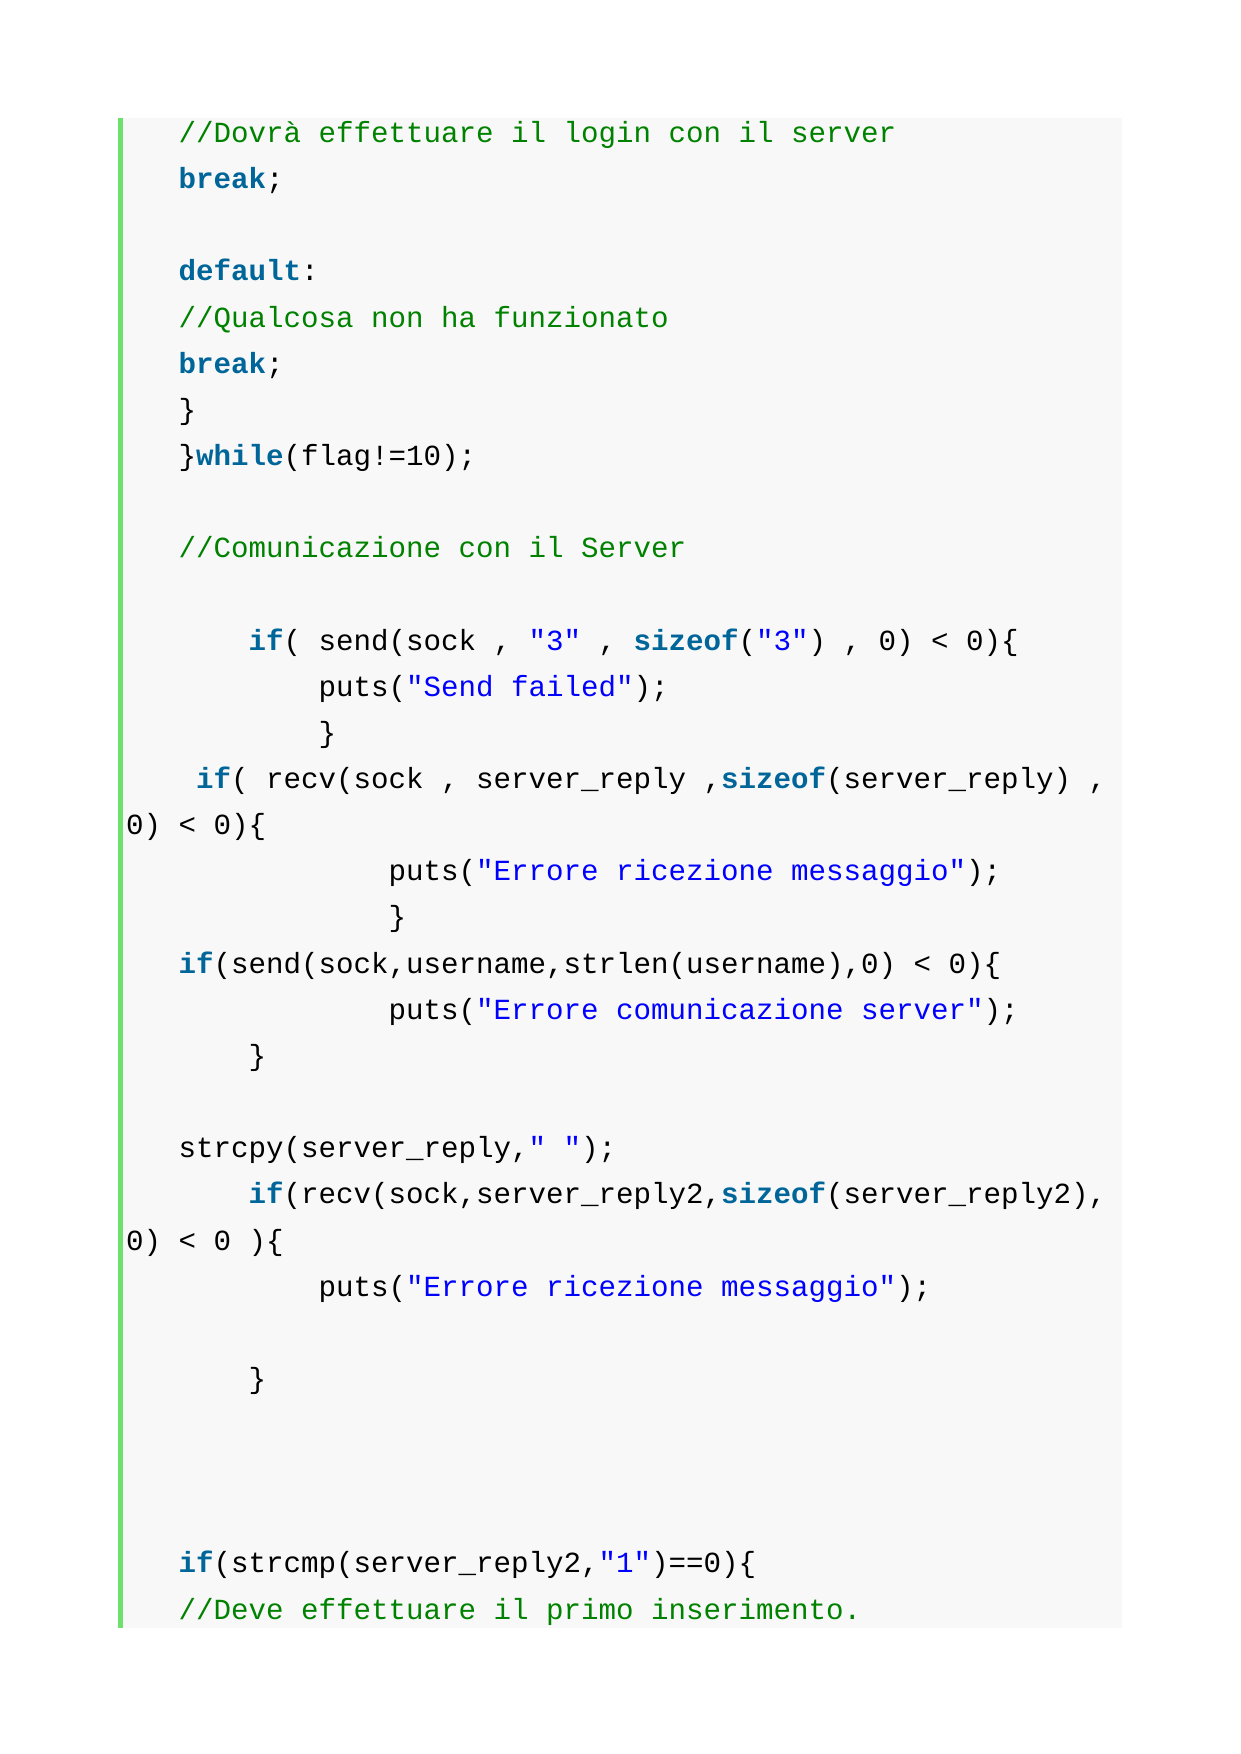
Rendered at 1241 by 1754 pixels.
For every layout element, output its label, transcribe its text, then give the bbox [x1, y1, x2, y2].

text puts("Errore comunicazione server"); [123, 995, 1122, 1028]
text //Dovrà effettuare il login con il server [123, 118, 1122, 151]
text } [123, 395, 1122, 428]
text puts("Send failed"); [123, 672, 1122, 705]
text if(send(sock,username,strlen(username),0) < 0){ [123, 949, 1122, 982]
text //Deve effettuare il primo inserimento. [123, 1595, 1122, 1628]
text } [123, 718, 1122, 751]
text //Comunicazione con il Server [123, 533, 1122, 566]
text puts("Errore ricezione messaggio"); [123, 856, 1122, 889]
text break; [123, 164, 1122, 197]
text if( recv(sock , server_reply ,sizeof(server_reply) , 0) < 0){ [123, 764, 1122, 843]
text break; [123, 349, 1122, 382]
text } [123, 1364, 1122, 1397]
text puts("Errore ricezione messaggio"); [123, 1272, 1122, 1305]
text //Qualcosa non ha funzionato [123, 303, 1122, 336]
text } [123, 903, 1122, 936]
text if(strcmp(server_reply2,"1")==0){ [123, 1549, 1122, 1582]
text strcpy(server_reply," "); [123, 1133, 1122, 1166]
text } [123, 1041, 1122, 1074]
text if( send(sock , "3" , sizeof("3") , 0) < 0){ [123, 626, 1122, 659]
text default: [123, 257, 1122, 289]
text if(recv(sock,server_reply2,sizeof(server_reply2),0) < 0 ){ [123, 1179, 1122, 1259]
text }while(flag!=10); [123, 441, 1122, 474]
